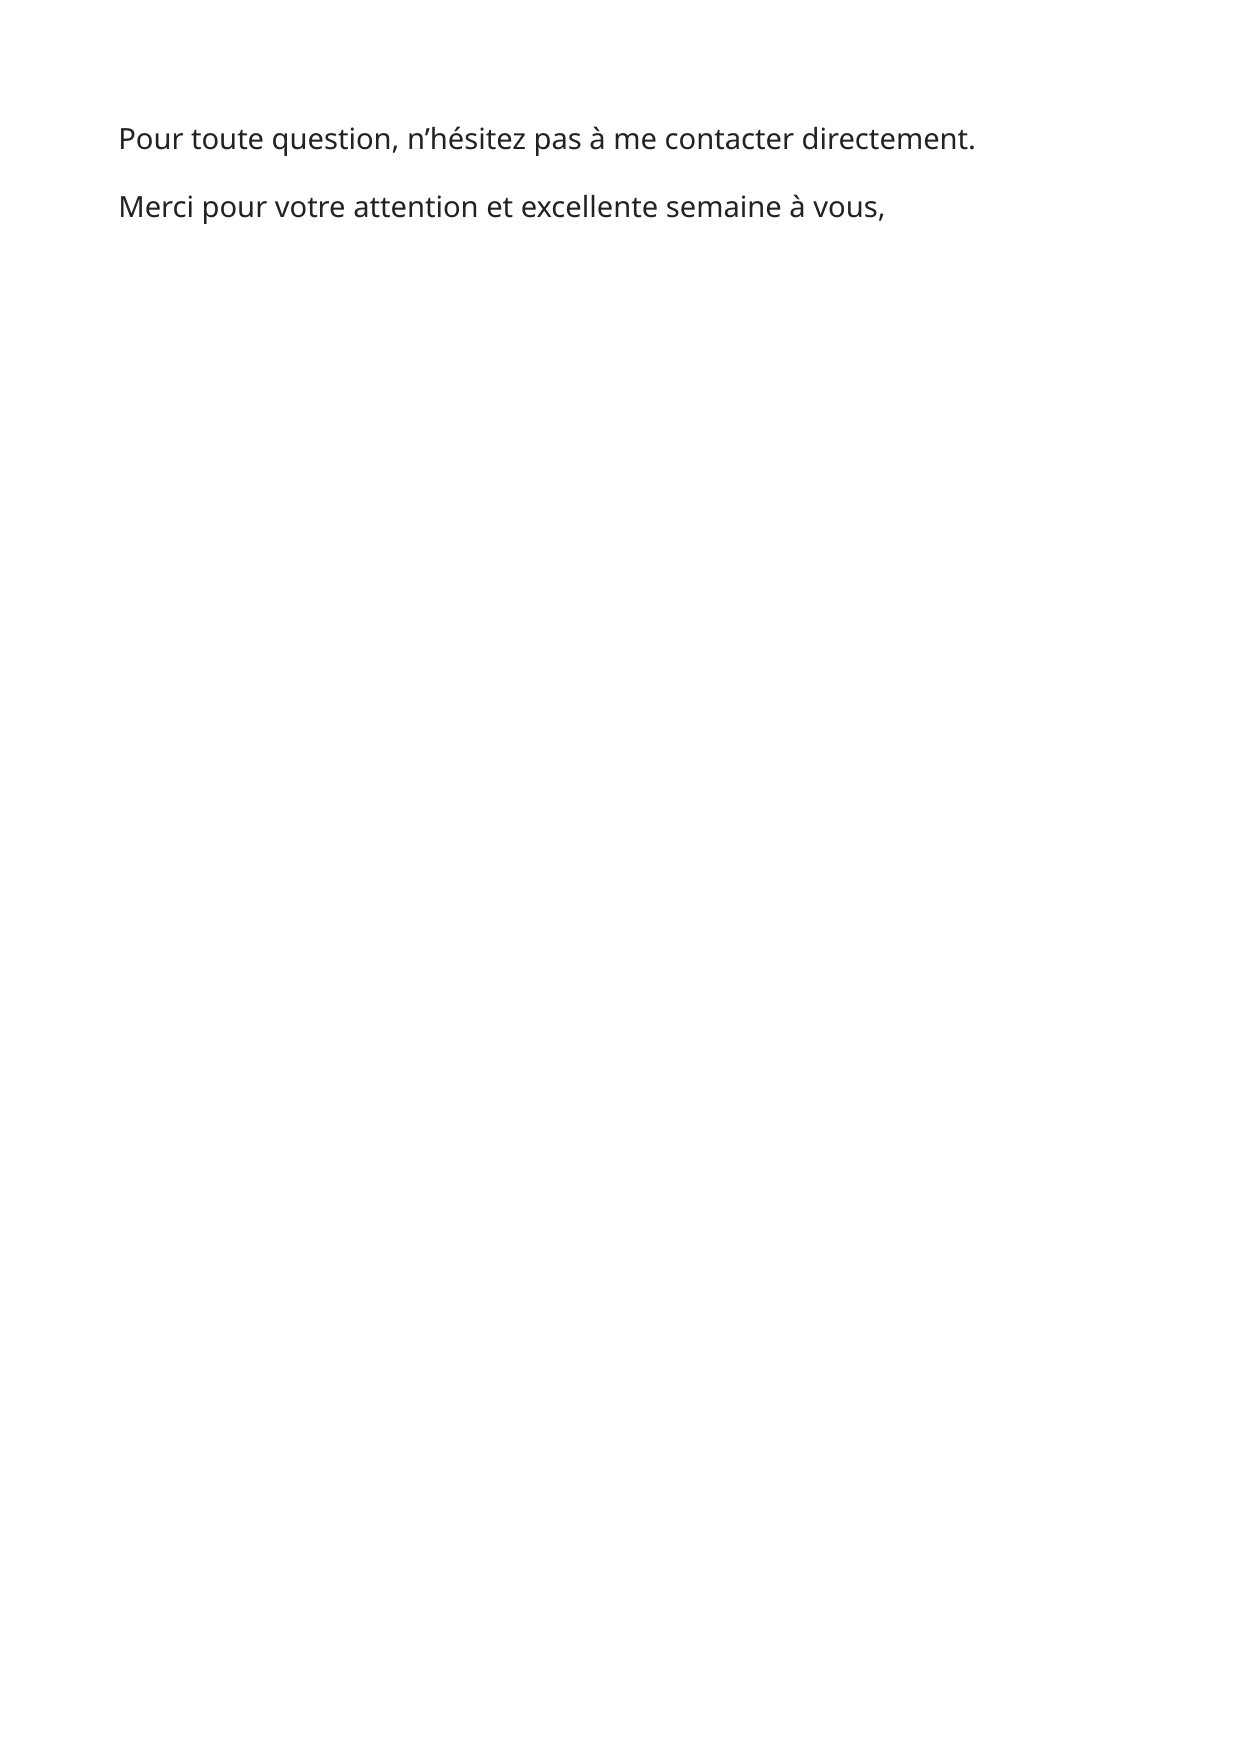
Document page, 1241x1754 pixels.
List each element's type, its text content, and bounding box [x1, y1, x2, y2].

text Merci pour votre attention et excellente semaine à vous, [118, 187, 1122, 226]
text Pour toute question, n’hésitez pas à me contacter directement. [118, 118, 1122, 158]
